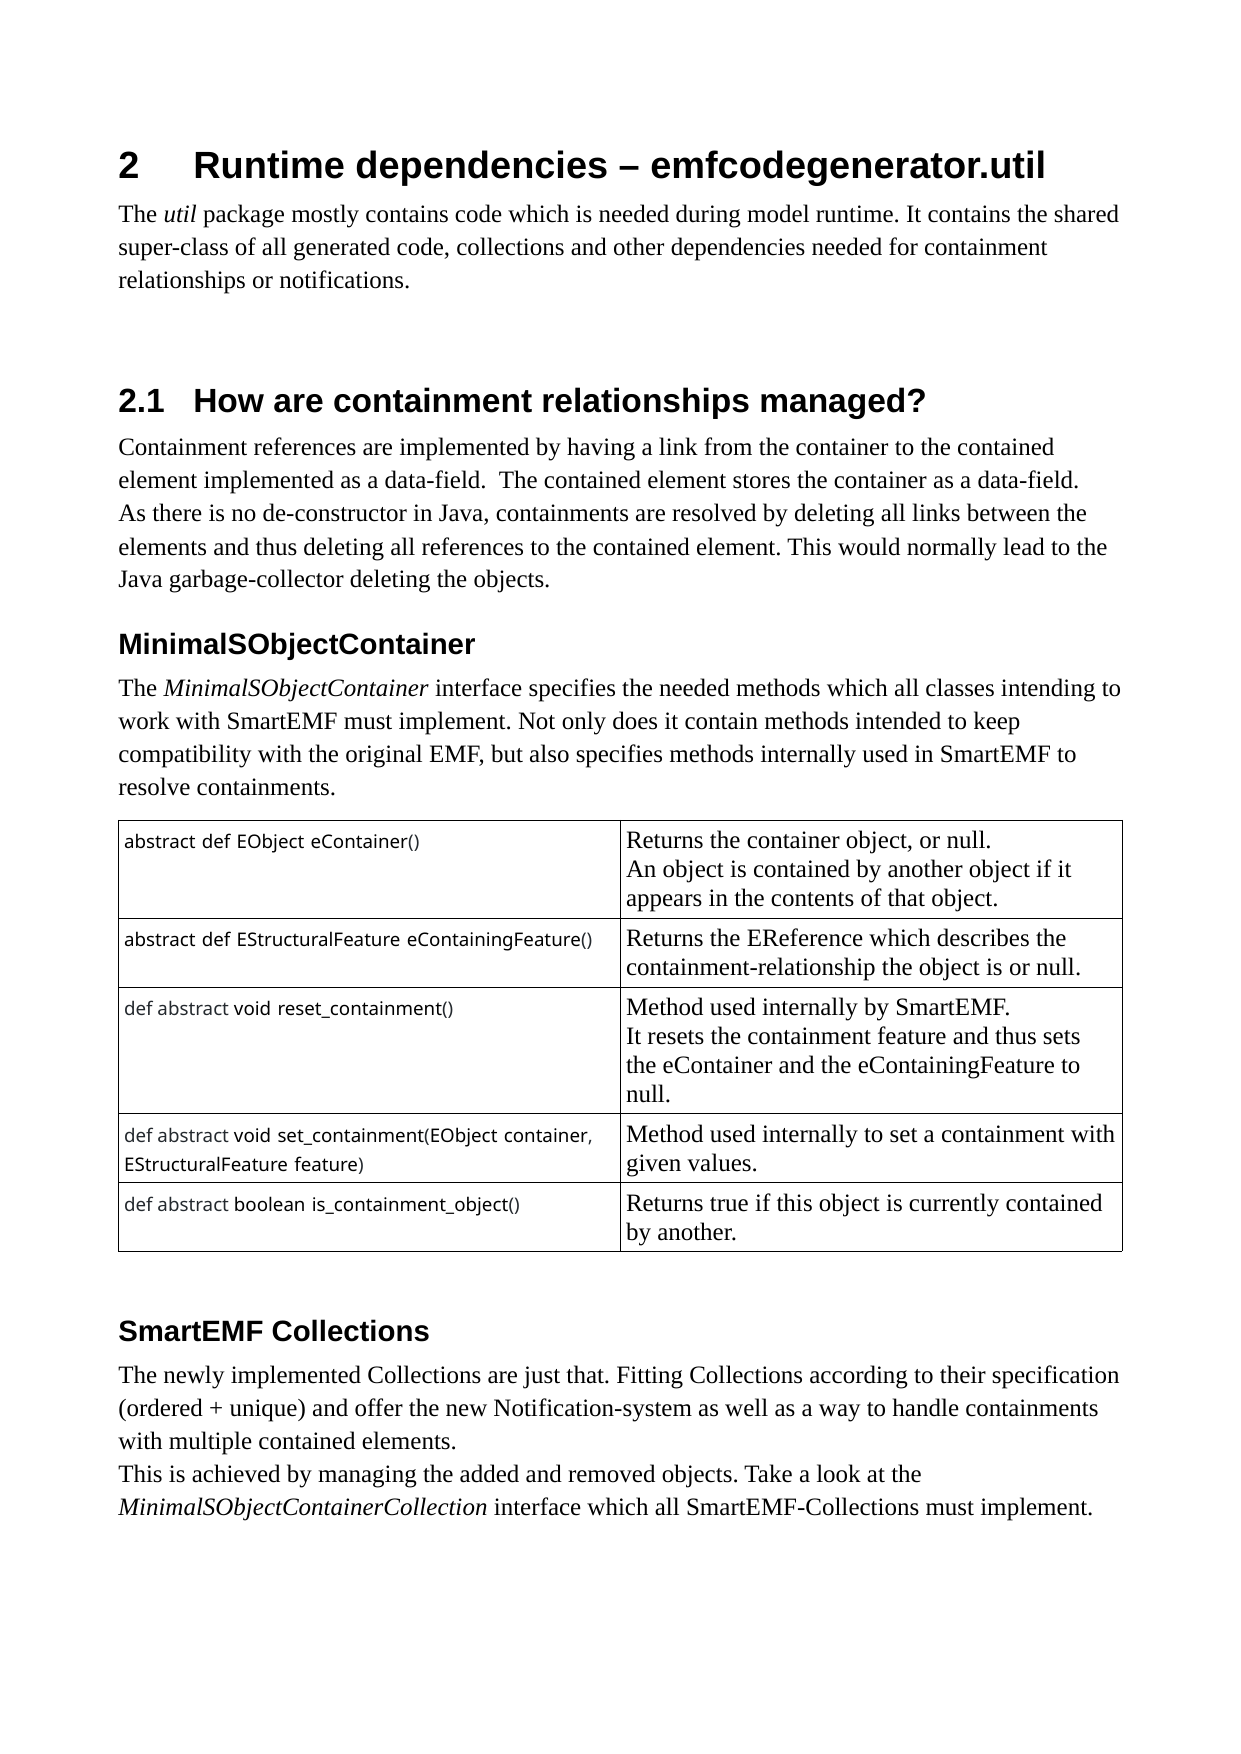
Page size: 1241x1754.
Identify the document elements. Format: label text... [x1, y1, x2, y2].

table_cell def abstract boolean is_containment_object() [119, 1183, 620, 1251]
text The util package mostly contains code which is needed during model runtime. It contains the shared super-class of all generated code, collections and other dependencies needed for containment relationships or notifications. [118, 199, 1122, 294]
table_header Returns the container object, or null. An object is contained by another object if it appears in the contents of that object. [621, 821, 1122, 917]
table_cell def abstract void reset_containment() [119, 988, 620, 1113]
table_cell def abstract void set_containment(EObject container, EStructuralFeature feature) [119, 1114, 620, 1182]
subtitle MinimalSObjectContainer [118, 627, 1122, 661]
subtitle Runtime dependencies – emfcodegenerator.util [118, 143, 1122, 187]
table_cell Returns the EReference which describes the containment-relationship the object is or null. [621, 919, 1122, 987]
table_header abstract def EObject eContainer() [119, 821, 620, 917]
text Containment references are implemented by having a link from the container to the contained element implemented as a data-field. The contained element stores the container as a data-field. As there is no de-constructor in Java, containments are resolved by deleting all links between the elements and thus deleting all references to the contained element. This would normally lead to the Java garbage-collector deleting the objects. [118, 432, 1122, 593]
table_cell abstract def EStructuralFeature eContainingFeature() [119, 919, 620, 987]
table_cell Method used internally by SmartEMF. It resets the containment feature and thus sets the eContainer and the eContainingFeature to null. [621, 988, 1122, 1113]
subtitle SmartEMF Collections [118, 1313, 1122, 1347]
table_cell Returns true if this object is currently contained by another. [621, 1183, 1122, 1251]
table_cell Method used internally to set a containment with given values. [621, 1114, 1122, 1182]
text The newly implemented Collections are just that. Fitting Collections according to their specification (ordered + unique) and offer the new Notification-system as well as a way to handle containments with multiple contained elements. This is achieved by managing the added and removed objects. Take a look at the MinimalSObjectContainerCollection interface which all SmartEMF-Collections must implement. [118, 1360, 1122, 1521]
subtitle How are containment relationships managed? [118, 381, 1122, 420]
text The MinimalSObjectContainer interface specifies the needed methods which all classes intending to work with SmartEMF must implement. Not only does it contain methods intended to keep compatibility with the original EMF, but also specifies methods internally used in SmartEMF to resolve containments. [118, 673, 1122, 801]
